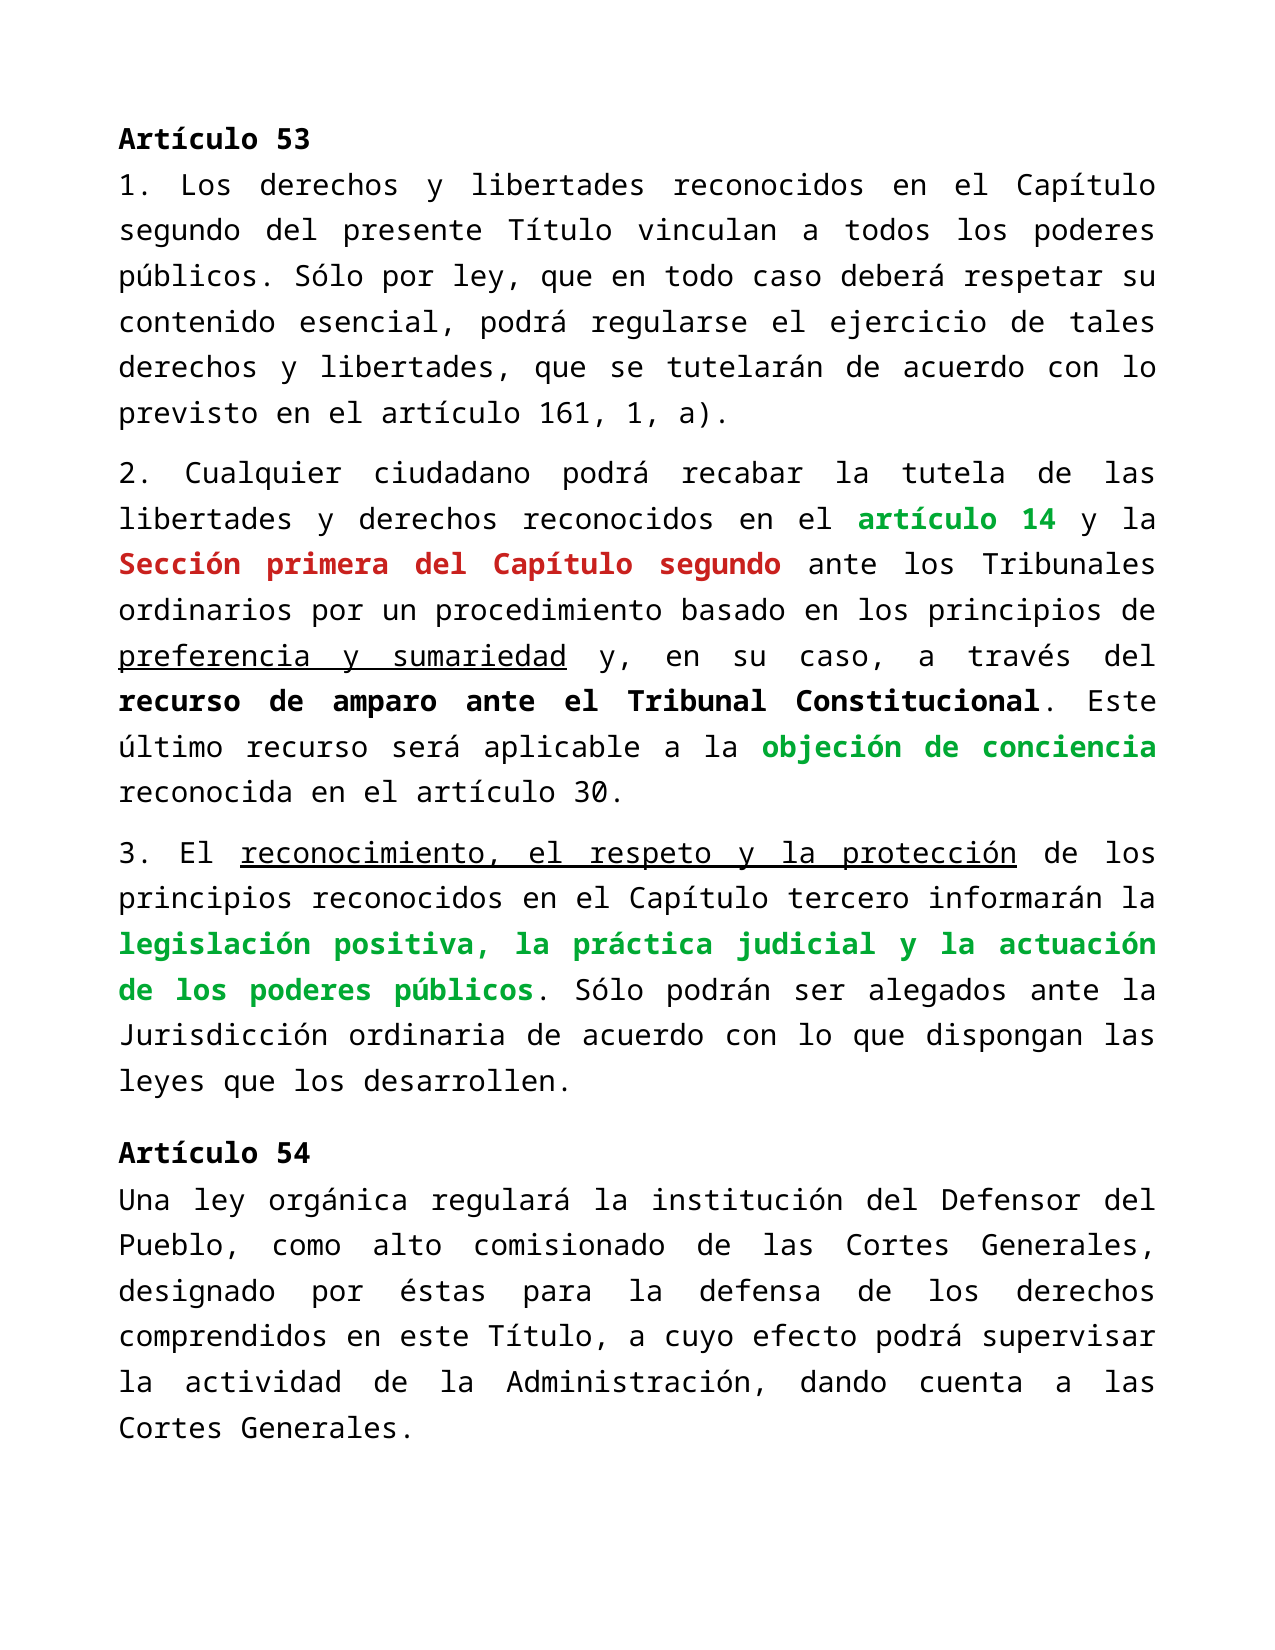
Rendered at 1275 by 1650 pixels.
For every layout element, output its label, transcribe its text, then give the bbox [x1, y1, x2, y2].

subtitle Artículo 54 [118, 1133, 1157, 1172]
text 3. El reconocimiento, el respeto y la protección de los principios reconocidos en el Capítulo tercero informarán la legislación positiva, la práctica judicial y la actuación de los poderes públicos. Sólo podrán ser alegados ante la Jurisdicción ordinaria de acuerdo con lo que dispongan las leyes que los desarrollen. [118, 832, 1157, 1100]
text Una ley orgánica regulará la institución del Defensor del Pueblo, como alto comisionado de las Cortes Generales, designado por éstas para la defensa de los derechos comprendidos en este Título, a cuyo efecto podrá supervisar la actividad de la Administración, dando cuenta a las Cortes Generales. [118, 1179, 1157, 1447]
text 1. Los derechos y libertades reconocidos en el Capítulo segundo del presente Título vinculan a todos los poderes públicos. Sólo por ley, que en todo caso deberá respetar su contenido esencial, podrá regularse el ejercicio de tales derechos y libertades, que se tutelarán de acuerdo con lo previsto en el artículo 161, 1, a). [118, 164, 1157, 432]
text 2. Cualquier ciudadano podrá recabar la tutela de las libertades y derechos reconocidos en el artículo 14 y la Sección primera del Capítulo segundo ante los Tribunales ordinarios por un procedimiento basado en los principios de preferencia y sumariedad y, en su caso, a través del recurso de amparo ante el Tribunal Constitucional. Este último recurso será aplicable a la objeción de conciencia reconocida en el artículo 30. [118, 452, 1157, 811]
subtitle Artículo 53 [118, 118, 1157, 158]
